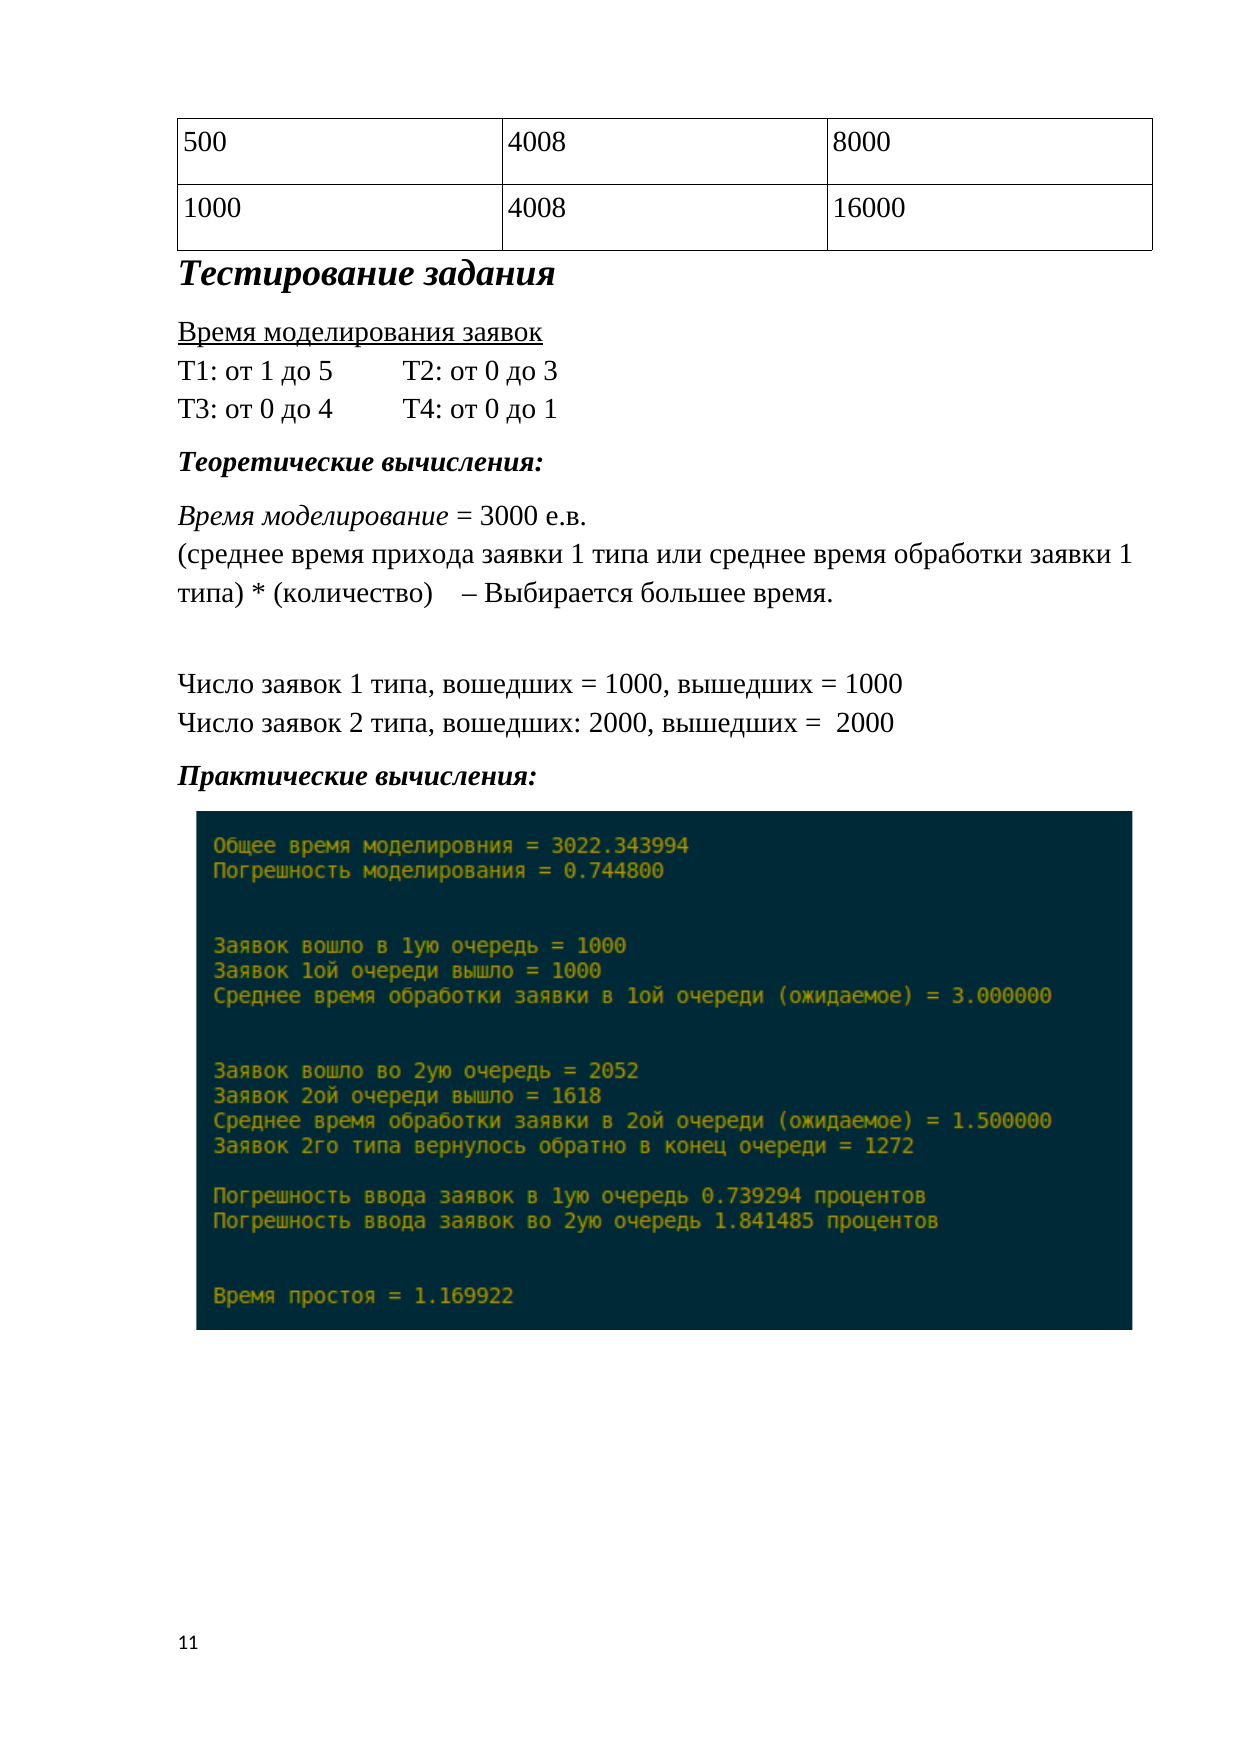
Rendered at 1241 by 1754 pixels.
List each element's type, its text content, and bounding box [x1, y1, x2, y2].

picture [590, 863, 601, 878]
picture [526, 1092, 538, 1100]
picture [815, 1191, 888, 1207]
picture [213, 863, 249, 878]
picture [627, 1111, 663, 1128]
picture [780, 1111, 786, 1131]
picture [302, 941, 363, 953]
picture [578, 938, 588, 953]
picture [715, 1213, 726, 1228]
picture [214, 1138, 289, 1153]
picture [303, 963, 313, 978]
picture [290, 1291, 338, 1308]
picture [302, 1086, 338, 1103]
picture [214, 1288, 275, 1308]
picture [665, 1141, 726, 1156]
picture [839, 1142, 851, 1150]
picture [565, 1213, 602, 1233]
picture [503, 841, 513, 853]
text Время моделирования заявок Т1: от 1 до 5 Т2: от 0 до 3 Т3: от 0 до 4 Т4: от 0 до 1 [177, 314, 1152, 425]
table_cell 500 [178, 119, 502, 184]
picture [553, 1188, 563, 1203]
picture [440, 1216, 475, 1228]
picture [389, 988, 463, 1007]
picture [315, 991, 375, 1007]
picture [952, 988, 963, 1003]
picture [340, 866, 350, 878]
picture [528, 1216, 551, 1228]
picture [640, 1141, 650, 1153]
picture [553, 1088, 576, 1103]
picture [789, 1116, 901, 1131]
picture [739, 1141, 826, 1157]
picture [891, 1191, 901, 1203]
picture [977, 988, 1051, 1003]
picture [328, 1216, 337, 1228]
picture [440, 1191, 475, 1203]
picture [213, 1113, 300, 1132]
picture [415, 1288, 425, 1303]
picture [478, 1066, 500, 1078]
picture [927, 992, 938, 999]
picture [414, 1063, 452, 1082]
picture [515, 1116, 550, 1128]
picture [365, 1191, 425, 1206]
picture [476, 1141, 500, 1153]
picture [553, 991, 588, 1003]
picture [403, 938, 413, 953]
picture [465, 1116, 475, 1128]
picture [905, 1111, 910, 1131]
picture [916, 1191, 926, 1203]
picture [553, 963, 563, 978]
picture [478, 1191, 500, 1203]
picture [351, 966, 438, 982]
picture [213, 988, 300, 1007]
picture [302, 1138, 325, 1153]
picture [351, 1091, 438, 1107]
text Тестирование задания [177, 251, 1152, 293]
picture [727, 1188, 801, 1203]
picture [551, 942, 563, 949]
picture [365, 1141, 400, 1153]
picture [464, 1066, 475, 1078]
picture [340, 1291, 350, 1303]
picture [676, 1116, 763, 1132]
picture [526, 967, 538, 974]
table_cell 16000 [828, 185, 1152, 250]
picture [564, 1191, 590, 1208]
picture [414, 941, 439, 957]
picture [415, 1141, 475, 1157]
picture [252, 866, 325, 882]
picture [614, 838, 688, 853]
table_cell 1000 [178, 185, 502, 250]
picture [539, 1138, 588, 1157]
picture [564, 963, 601, 978]
picture [353, 1141, 362, 1153]
text Теоретические вычисления: [177, 444, 1152, 478]
picture [465, 991, 475, 1003]
picture [553, 1116, 588, 1128]
picture [503, 1141, 525, 1153]
picture [628, 986, 663, 1003]
picture [213, 838, 275, 856]
picture [905, 986, 910, 1006]
picture [503, 1216, 514, 1228]
picture [927, 1117, 938, 1125]
picture [377, 1066, 400, 1078]
picture [363, 866, 500, 882]
text Практические вычисления: [177, 758, 1152, 792]
picture [601, 863, 663, 878]
picture [351, 1291, 375, 1303]
picture [328, 866, 337, 878]
picture [789, 991, 901, 1006]
picture [776, 1213, 813, 1228]
picture [701, 1188, 713, 1203]
picture [478, 1216, 500, 1228]
picture [503, 1066, 551, 1082]
picture [503, 1191, 514, 1203]
picture [977, 1113, 1051, 1128]
picture [363, 841, 475, 857]
picture [302, 1066, 363, 1078]
picture [614, 1216, 701, 1232]
picture [478, 841, 500, 853]
picture [603, 991, 613, 1003]
picture [340, 1216, 350, 1228]
picture [314, 961, 338, 978]
picture [214, 938, 288, 953]
picture [914, 1216, 938, 1228]
picture [953, 1113, 963, 1128]
picture [676, 991, 763, 1007]
picture [564, 1067, 575, 1074]
picture [451, 941, 538, 957]
picture [526, 842, 538, 849]
picture [539, 867, 550, 874]
picture [440, 1288, 450, 1303]
picture [766, 1213, 776, 1228]
picture [478, 1116, 500, 1128]
picture [389, 1292, 400, 1300]
picture [453, 1091, 513, 1103]
picture [780, 986, 786, 1006]
picture [552, 838, 601, 853]
picture [902, 1191, 913, 1203]
picture [590, 1141, 600, 1153]
picture [590, 1063, 638, 1078]
picture [328, 1191, 337, 1203]
picture [601, 1191, 688, 1207]
picture [315, 1116, 375, 1132]
table_cell 4008 [503, 185, 827, 250]
picture [503, 866, 525, 878]
picture [564, 863, 576, 878]
picture [478, 991, 500, 1003]
picture [603, 1116, 613, 1128]
picture [828, 1216, 913, 1233]
picture [326, 1141, 338, 1153]
picture [214, 1063, 289, 1078]
table_cell 4008 [503, 119, 827, 184]
picture [515, 991, 550, 1003]
picture [451, 1288, 513, 1303]
picture [365, 1216, 425, 1231]
picture [589, 938, 626, 953]
picture [290, 841, 350, 857]
picture [528, 1191, 538, 1203]
picture [214, 1088, 289, 1103]
picture [213, 1213, 325, 1233]
text Время моделирование = 3000 е.в. (среднее время прихода заявки 1 типа или среднее время обработки заявки 1 типа) * (количество) – Выбирается большее время. [177, 498, 1152, 608]
picture [389, 1113, 463, 1132]
table_cell 8000 [828, 119, 1152, 184]
picture [739, 1213, 763, 1228]
picture [340, 1191, 350, 1203]
picture [603, 1141, 626, 1153]
picture [213, 1188, 325, 1207]
text Число заявок 1 типа, вошедших = 1000, вышедших = 1000 Число заявок 2 типа, вошедших: 2000, вышедших = 2000 [177, 628, 1152, 738]
picture [866, 1138, 913, 1153]
picture [578, 1088, 601, 1103]
picture [214, 963, 288, 978]
picture [377, 941, 388, 953]
picture [453, 966, 513, 978]
